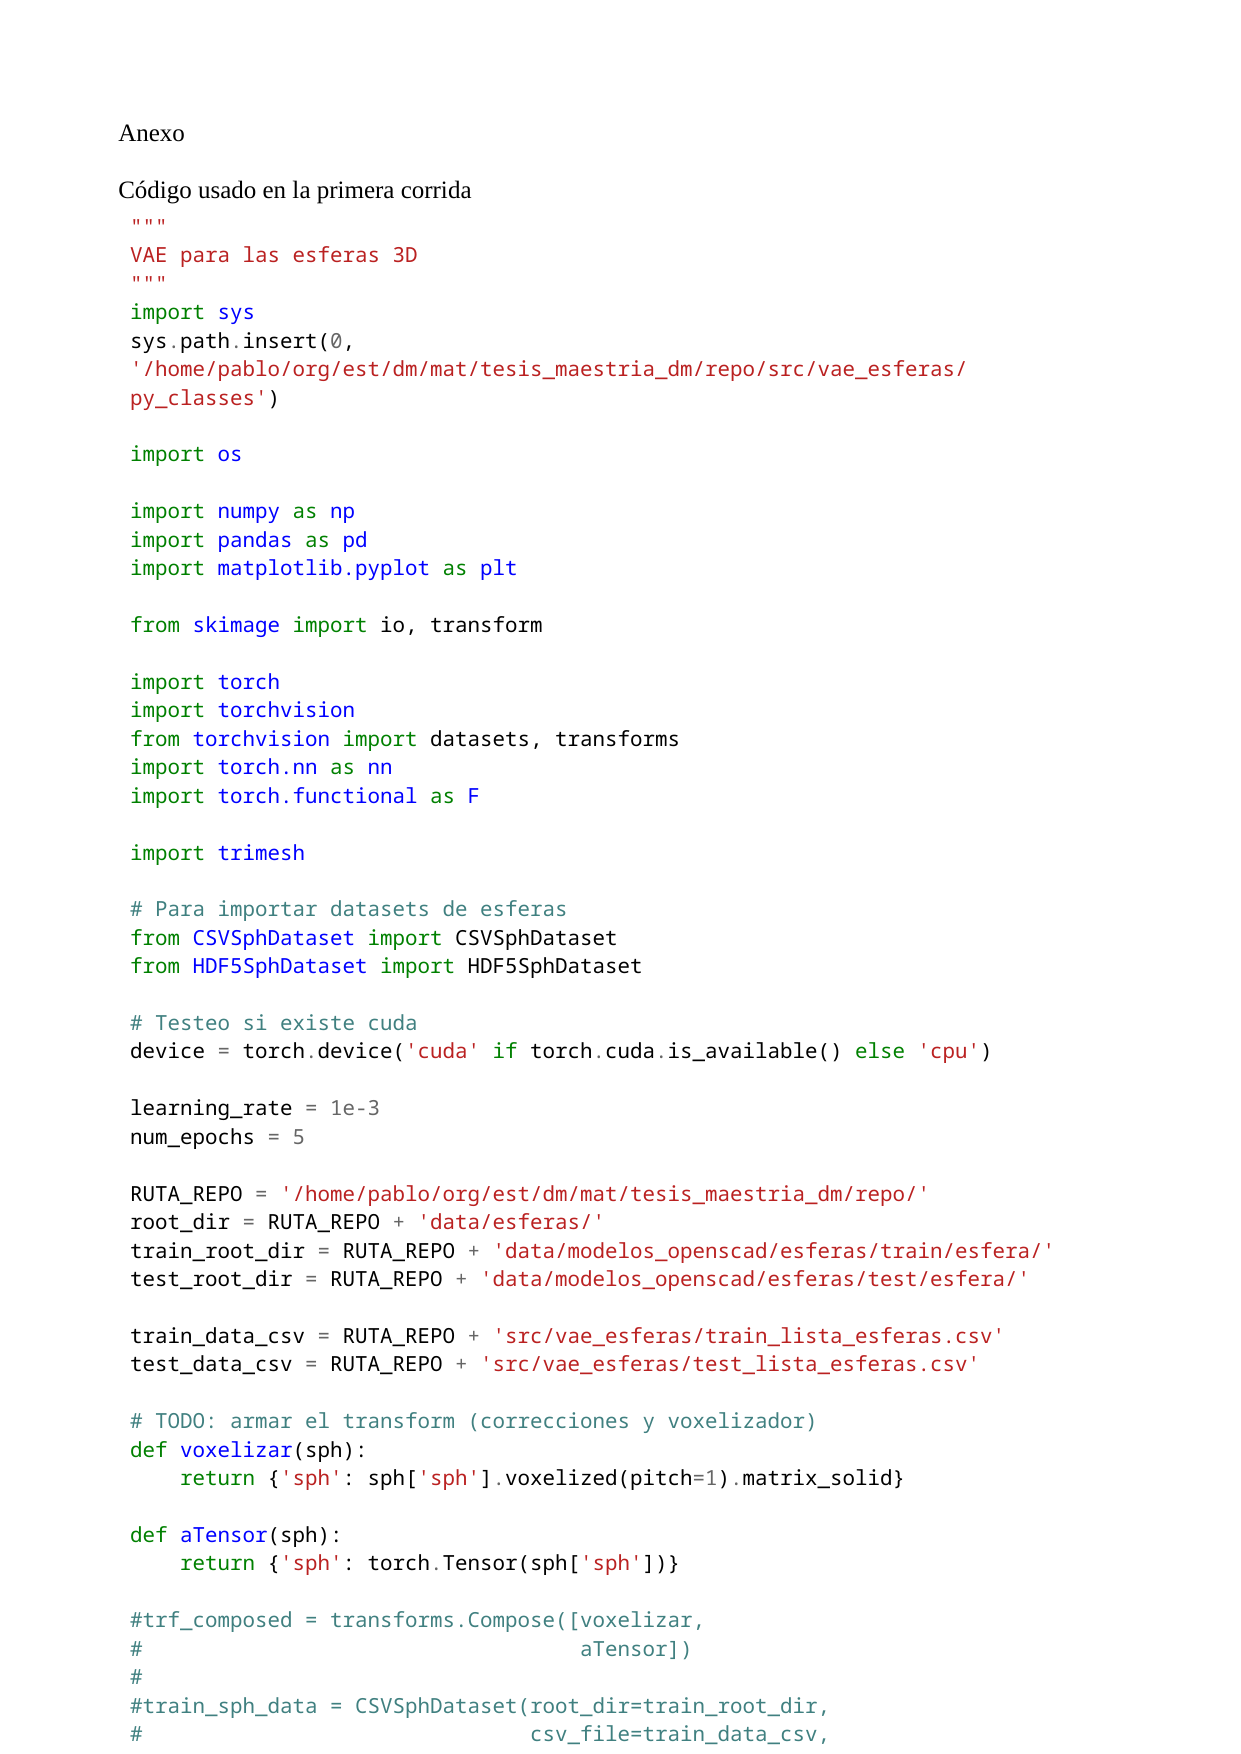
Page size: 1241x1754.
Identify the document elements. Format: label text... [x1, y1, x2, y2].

text Código usado en la primera corrida [118, 176, 1122, 204]
text Anexo [118, 118, 1122, 147]
